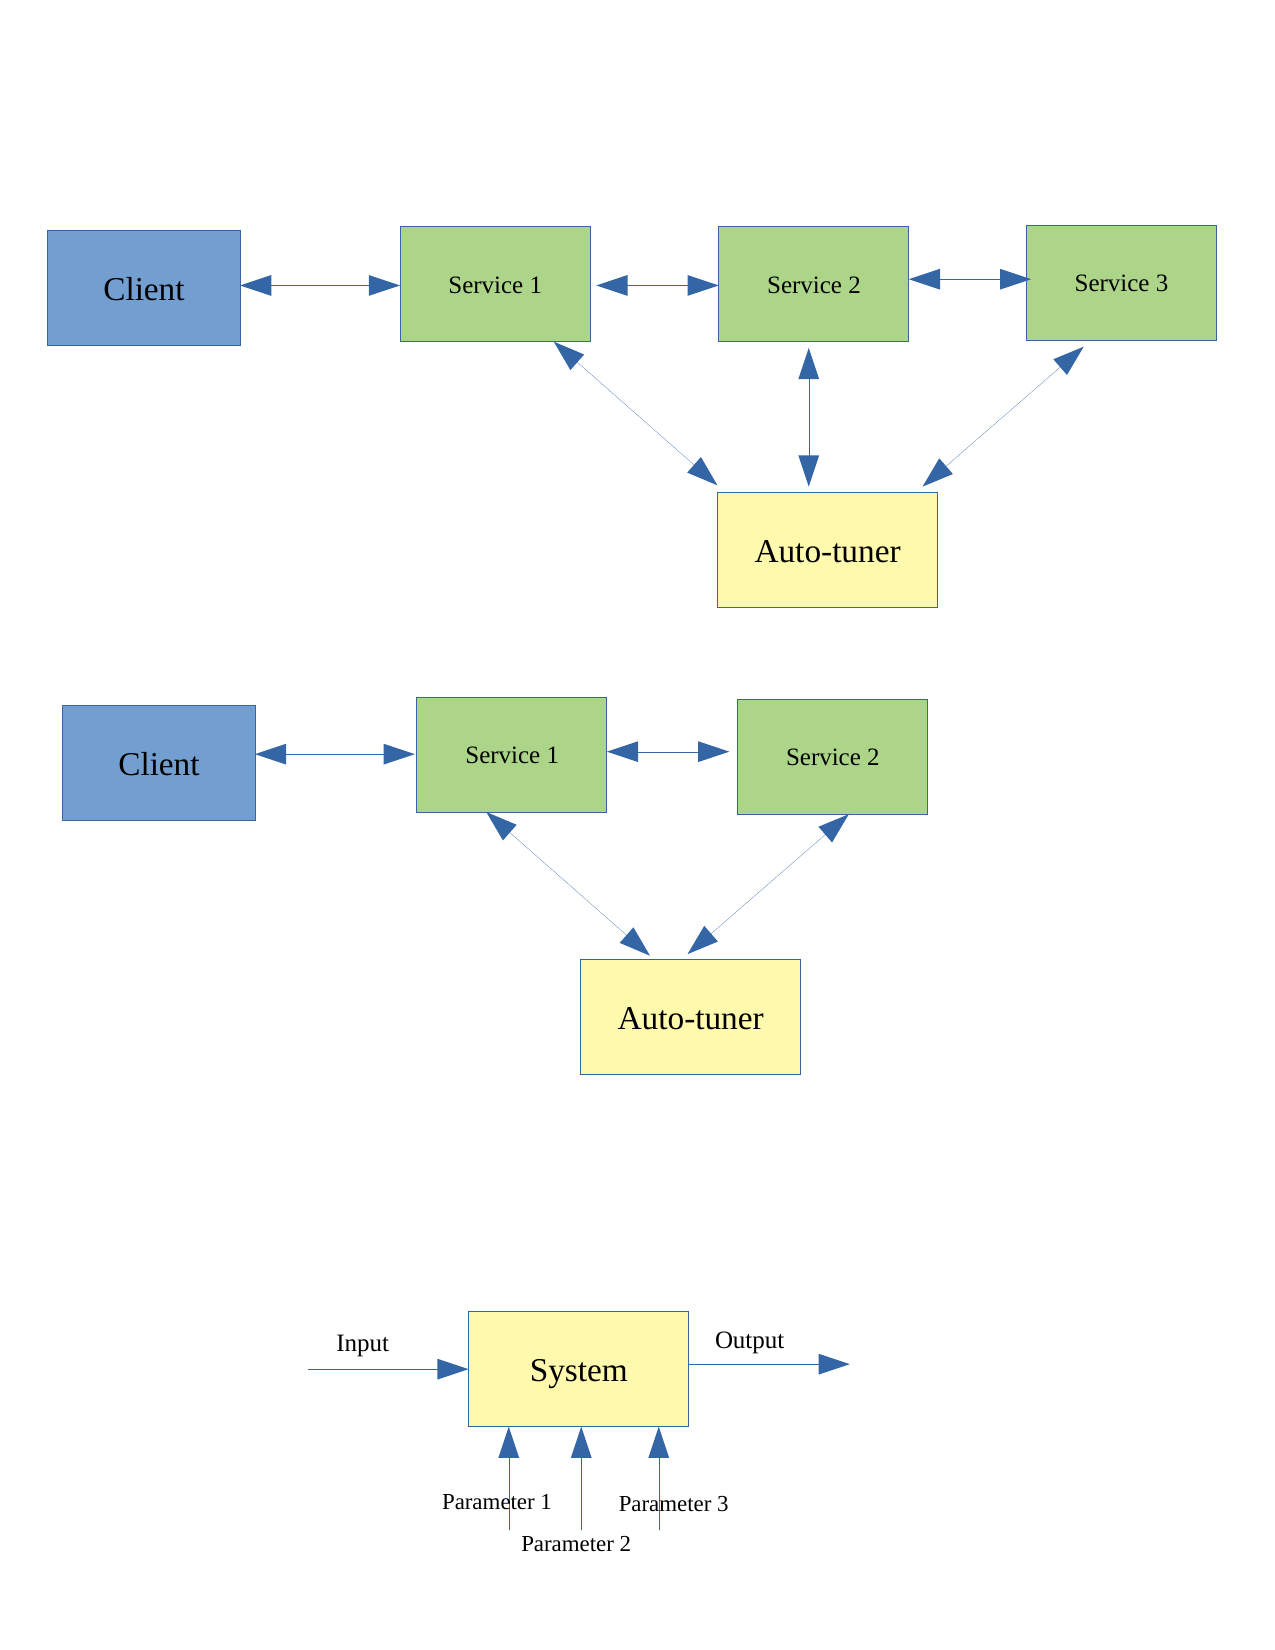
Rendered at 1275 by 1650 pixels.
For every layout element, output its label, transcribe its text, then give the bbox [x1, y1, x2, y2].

text Client [71, 744, 246, 782]
text Service 1 [409, 270, 581, 298]
text Auto-tuner [589, 998, 792, 1036]
text System [477, 1350, 680, 1388]
text Auto-tuner [726, 531, 929, 569]
text Client [56, 269, 231, 307]
text Service 2 [747, 742, 919, 771]
text Service 1 [426, 740, 598, 769]
text Service 3 [1035, 268, 1207, 297]
text Service 2 [728, 270, 900, 298]
